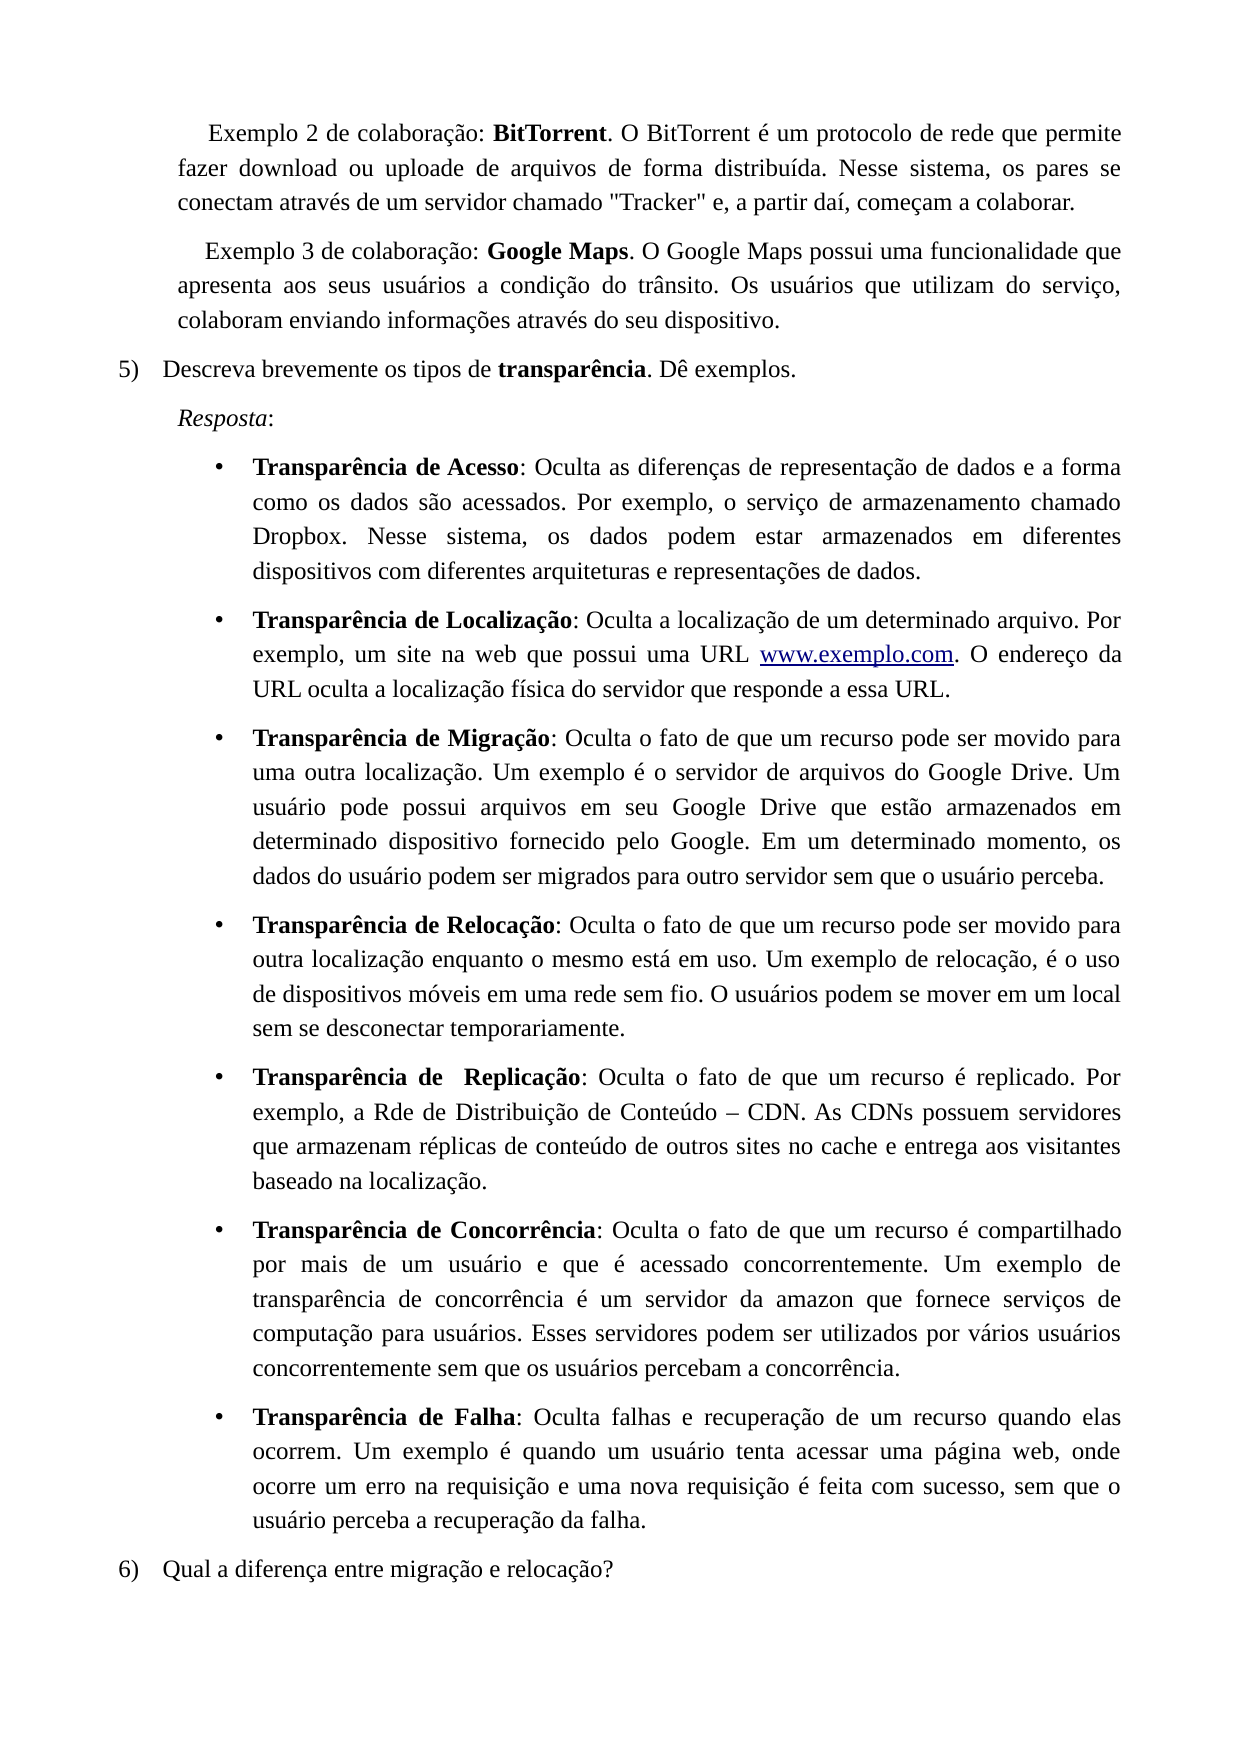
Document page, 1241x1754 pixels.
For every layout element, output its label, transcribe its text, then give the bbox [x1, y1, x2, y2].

list Transparência de Replicação: Oculta o fato de que um recurso é replicado. Por exemplo, a Rde de Distribuição de Conteúdo – CDN. As CDNs possuem servidores que armazenam réplicas de conteúdo de outros sites no cache e entrega aos visitantes baseado na localização. [215, 1062, 1122, 1194]
list Descreva brevemente os tipos de transparência. Dê exemplos. [118, 354, 1122, 383]
list Transparência de Localização: Oculta a localização de um determinado arquivo. Por exemplo, um site na web que possui uma URL www.exemplo.com. O endereço da URL oculta a localização física do servidor que responde a essa URL. [215, 605, 1122, 702]
list Transparência de Acesso: Oculta as diferenças de representação de dados e a forma como os dados são acessados. Por exemplo, o serviço de armazenamento chamado Dropbox. Nesse sistema, os dados podem estar armazenados em diferentes dispositivos com diferentes arquiteturas e representações de dados. [215, 452, 1122, 584]
list Qual a diferença entre migração e relocação? [118, 1554, 1122, 1583]
list Transparência de Relocação: Oculta o fato de que um recurso pode ser movido para outra localização enquanto o mesmo está em uso. Um exemplo de relocação, é o uso de dispositivos móveis em uma rede sem fio. O usuários podem se mover em um local sem se desconectar temporariamente. [215, 910, 1122, 1042]
list Transparência de Migração: Oculta o fato de que um recurso pode ser movido para uma outra localização. Um exemplo é o servidor de arquivos do Google Drive. Um usuário pode possui arquivos em seu Google Drive que estão armazenados em determinado dispositivo fornecido pelo Google. Em um determinado momento, os dados do usuário podem ser migrados para outro servidor sem que o usuário perceba. [215, 723, 1122, 889]
text Exemplo 3 de colaboração: Google Maps. O Google Maps possui uma funcionalidade que apresenta aos seus usuários a condição do trânsito. Os usuários que utilizam do serviço, colaboram enviando informações através do seu dispositivo. [177, 236, 1122, 334]
text Resposta: [177, 403, 1122, 432]
list Transparência de Falha: Oculta falhas e recuperação de um recurso quando elas ocorrem. Um exemplo é quando um usuário tenta acessar uma página web, onde ocorre um erro na requisição e uma nova requisição é feita com sucesso, sem que o usuário perceba a recuperação da falha. [215, 1402, 1122, 1534]
list Transparência de Concorrência: Oculta o fato de que um recurso é compartilhado por mais de um usuário e que é acessado concorrentemente. Um exemplo de transparência de concorrência é um servidor da amazon que fornece serviços de computação para usuários. Esses servidores podem ser utilizados por vários usuários concorrentemente sem que os usuários percebam a concorrência. [215, 1215, 1122, 1381]
text Exemplo 2 de colaboração: BitTorrent. O BitTorrent é um protocolo de rede que permite fazer download ou uploade de arquivos de forma distribuída. Nesse sistema, os pares se conectam através de um servidor chamado "Tracker" e, a partir daí, começam a colaborar. [177, 118, 1122, 216]
